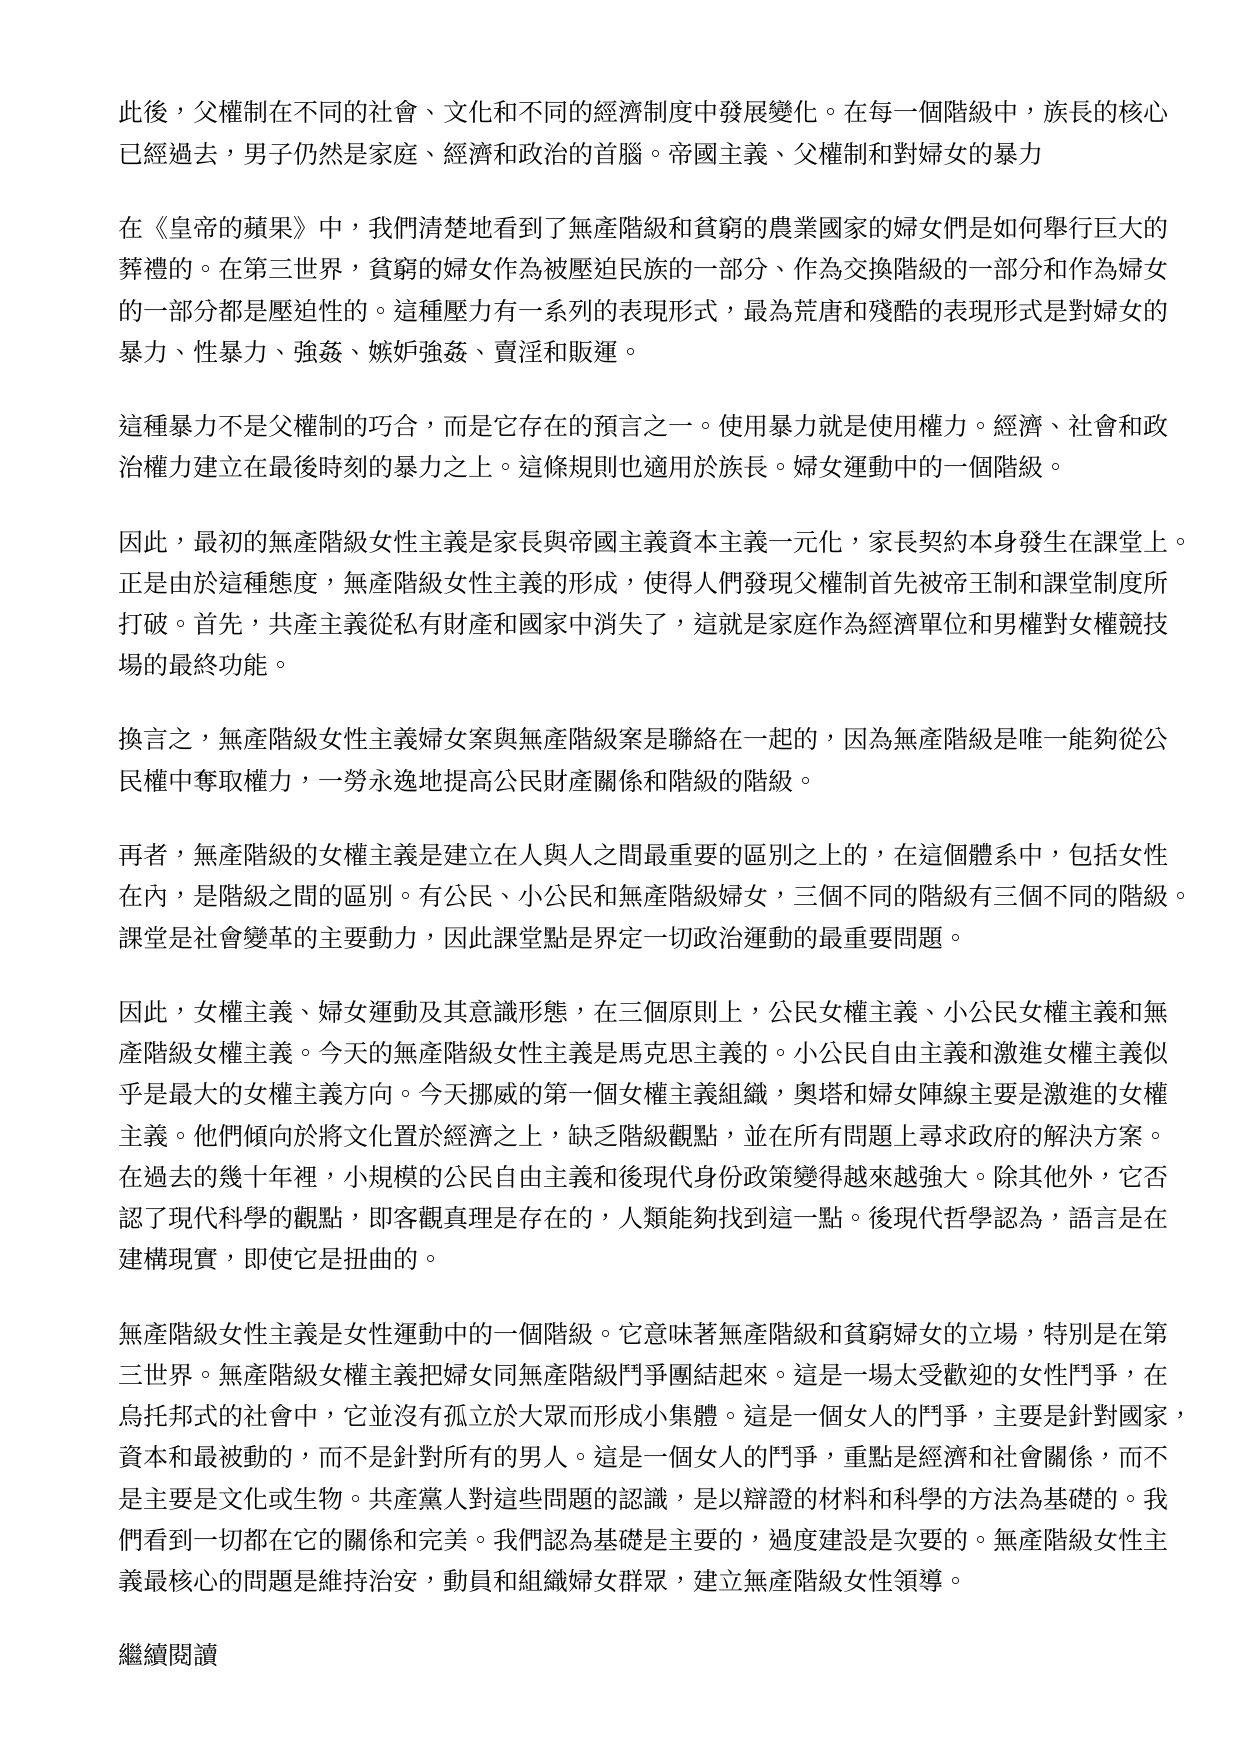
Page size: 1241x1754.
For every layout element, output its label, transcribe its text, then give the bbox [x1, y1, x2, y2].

text 2021-03-02T08:52:24+00:00 2021-03-02T08:56:30+00:00 TFM公司 ['https://i2.wp.com/tjen-people.no/wp-content/uploads/2021/03/Canto-Grande.jpg？配合=1160%2C708&ssl=1''https://lh4.googleusercontent.com/K1K6Ja56qll-DpAAtBABqTZnO-2NqkADcNm-mcqcbhmbstuedfsacumr8xlch4hnwe2esvtdp76mwuy662crarbjngzrixwb6wz-WwzU5UQ8ONaeACsYZH\u aq23R9-7hc3u''https://lh4.googleusercontent.com/m2en5Wxh0RLKcYwugLmR\u CiHXcYIeL9TNxiPgRetWbey-NofW\u L89-obOOgqHgVSd613IJoUhJcqqAqUvjMTjpYqi7eMirGZTwmBEzIqHd4avR9AvxHF05G6MTxqTm0MEa'https://lh6.googleusercontent.com/2DSM7Alozu6-ZQAufg82cQnIQ9BW1SJb6u8HfBmoEai3OHB6kVa5XgFouuqHm5\u bn5cxtoh1kfdy6j0unrxdoqevddh7okwdaouhgl9whd7b4r97nfek-oc0398ecXpr0"... ['Teori'] 照片：坎託格蘭德監獄的人民婦女運動中的革命婦女影片。 來自為人民媒體服務的評論員。 快8點了。三月，我們出版了這個簡短的介紹無產階級女權運動的文字。為了深入研究，我們推薦祕魯共產黨的以下文字：馬克思主義、瑪麗亞泰吉和女性運動 我們規定，無產階級女權主義的概念不應理解為一種意識形態，也不應理解為對毛澤東主義的補充。我們所理解的無產階級女權主義是婦女運動的無產階級觀點。在無產階級婦女運動中有一個教室，在反對公民和小公民女權運動中。 無產階級女性主義是以馬克思列寧主義、毛澤東主義為主的觀點為指導的。這是無產階級的唯一思想，也是無產階級的第三個、更高的、不可戰勝的階段。我們對女性問題的理解，是從對這個問題的看法出發的，也是從爭取婦女革命運動出發的。 無產階級女性主義 毛澤東主義是無產階級女權主義。它會說一個革命的婦女站在無產階級的立場上戰鬥。女性的壓抑與私有財產和國家的發展處於同一階段，與階級中人的內容處於同一階段。在現代，女性的壓制與神聖的資本主義帝國主義和相關制度融為一體。家庭、私有財產和國家 弗里德里希·恩格斯和卡爾·馬克思從共產主義者的童年時代起就參與了對女性的壓制問題。在《共產黨的表現形式》中，他們寫道，隨著資本主義生產關係的恢復，婦女將不再是這個制度中的“生產工具”，他們寫道，正規和非正規賣淫都將消失。 安格爾後來寫了經典的共產主義著作《家庭、私有財產和國家的起源》，為無產階級女權主義提供了基礎。在歷史資料和調查的基礎上，安吉爾把他所說的婦女的歷史失敗與私有財產的形成聯絡起來。 第一批人成群結隊地生活。在集團內部，財產主要是共同的。牛群合作，分享他的工作成果。隨著技術和生產的進步，伴隨著過剩和新的生產關係，私有財產得以確立。天使表明，在同一個蘋果，國家和家庭，以及女性的壓制。第一批私有財產，例如牛，主要是聽男人的話。為了確保把它帶給男人的繼承人，女人以一種新的方式和男人綁在一起。以前，親戚們都遵循母親的路線，這是合乎邏輯的。為了確保繼承權，使財產不離開羊群而進入新的女兒群體（婦女從羊群中出嫁以避免牽連），引入了父親法庭，並建立了以男子為首（族長）的家庭。 此後，父權制在不同的社會、文化和不同的經濟制度中發展變化。在每一個階級中，族長的核心已經過去，男子仍然是家庭、經濟和政治的首腦。帝國主義、父權制和對婦女的暴力 在《皇帝的蘋果》中，我們清楚地看到了無產階級和貧窮的農業國家的婦女們是如何舉行巨大的葬禮的。在第三世界，貧窮的婦女作為被壓迫民族的一部分、作為交換階級的一部分和作為婦女的一部分都是壓迫性的。這種壓力有一系列的表現形式，最為荒唐和殘酷的表現形式是對婦女的暴力、性暴力、強姦、嫉妒強姦、賣淫和販運。 這種暴力不是父權制的巧合，而是它存在的預言之一。使用暴力就是使用權力。經濟、社會和政治權力建立在最後時刻的暴力之上。這條規則也適用於族長。婦女運動中的一個階級。 因此，最初的無產階級女性主義是家長與帝國主義資本主義一元化，家長契約本身發生在課堂上。正是由於這種態度，無產階級女性主義的形成，使得人們發現父權制首先被帝王制和課堂制度所打破。首先，共產主義從私有財產和國家中消失了，這就是家庭作為經濟單位和男權對女權競技場的最終功能。 換言之，無產階級女性主義婦女案與無產階級案是聯絡在一起的，因為無產階級是唯一能夠從公民權中奪取權力，一勞永逸地提高公民財產關係和階級的階級。 再者，無產階級的女權主義是建立在人與人之間最重要的區別之上的，在這個體系中，包括女性在內，是階級之間的區別。有公民、小公民和無產階級婦女，三個不同的階級有三個不同的階級。課堂是社會變革的主要動力，因此課堂點是界定一切政治運動的最重要問題。 因此，女權主義、婦女運動及其意識形態，在三個原則上，公民女權主義、小公民女權主義和無產階級女權主義。今天的無產階級女性主義是馬克思主義的。小公民自由主義和激進女權主義似乎是最大的女權主義方向。今天挪威的第一個女權主義組織，奧塔和婦女陣線主要是激進的女權主義。他們傾向於將文化置於經濟之上，缺乏階級觀點，並在所有問題上尋求政府的解決方案。在過去的幾十年裡，小規模的公民自由主義和後現代身份政策變得越來越強大。除其他外，它否認了現代科學的觀點，即客觀真理是存在的，人類能夠找到這一點。後現代哲學認為，語言是在建構現實，即使它是扭曲的。 無產階級女性主義是女性運動中的一個階級。它意味著無產階級和貧窮婦女的立場，特別是在第三世界。無產階級女權主義把婦女同無產階級鬥爭團結起來。這是一場太受歡迎的女性鬥爭，在烏托邦式的社會中，它並沒有孤立於大眾而形成小集體。這是一個女人的鬥爭，主要是針對國家，資本和最被動的，而不是針對所有的男人。這是一個女人的鬥爭，重點是經濟和社會關係，而不是主要是文化或生物。共產黨人對這些問題的認識，是以辯證的材料和科學的方法為基礎的。我們看到一切都在它的關係和完美。我們認為基礎是主要的，過度建設是次要的。無產階級女性主義最核心的問題是維持治安，動員和組織婦女群眾，建立無產階級女性領導。 繼續閱讀 共產主義對家庭、私有財產和馬克思主義國家起源的啟示和婦女解放的馬克思主義，瑪麗亞泰吉和女權運動中的女性主義運動 來自巴西的照片 MFP代表人民婦女運動，是巴西的革命婦女組織。親愛的讀者！ 為人民服務媒體需要你的支援。當然，我們沒有得到任何新聞釋出會，也沒有從富有的資本家那裡得到任何幫助，比如種族主義的“另類媒體”。我們所有的支援都來自我們的讀者和革命運動。我們對此非常感激。沒有你，我們就活不下去了，你可以用你能用的來支援我們，為我們做貢獻。 [“毛主義”，“無產階級女權主義”] [118, 59, 1181, 1672]
